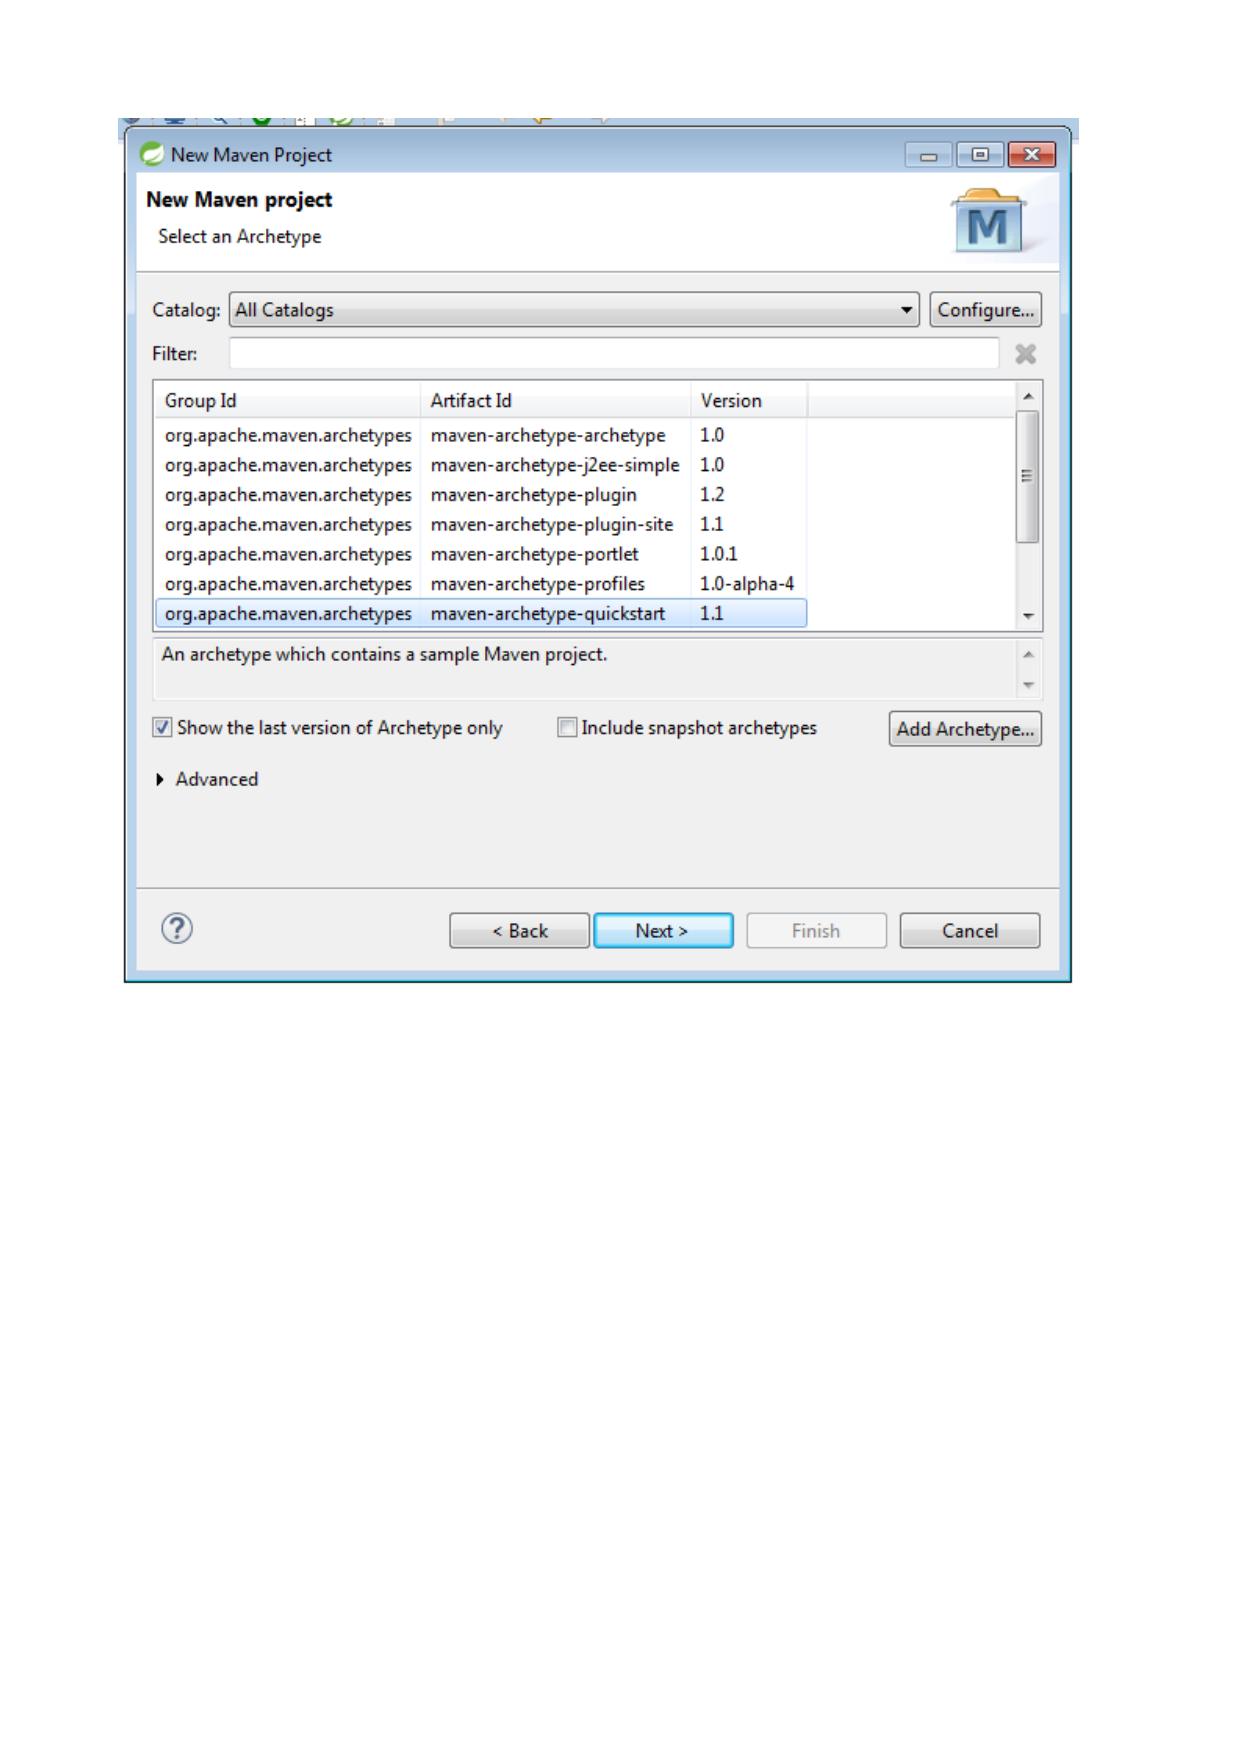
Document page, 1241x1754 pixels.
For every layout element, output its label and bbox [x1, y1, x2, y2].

picture [118, 118, 1079, 991]
